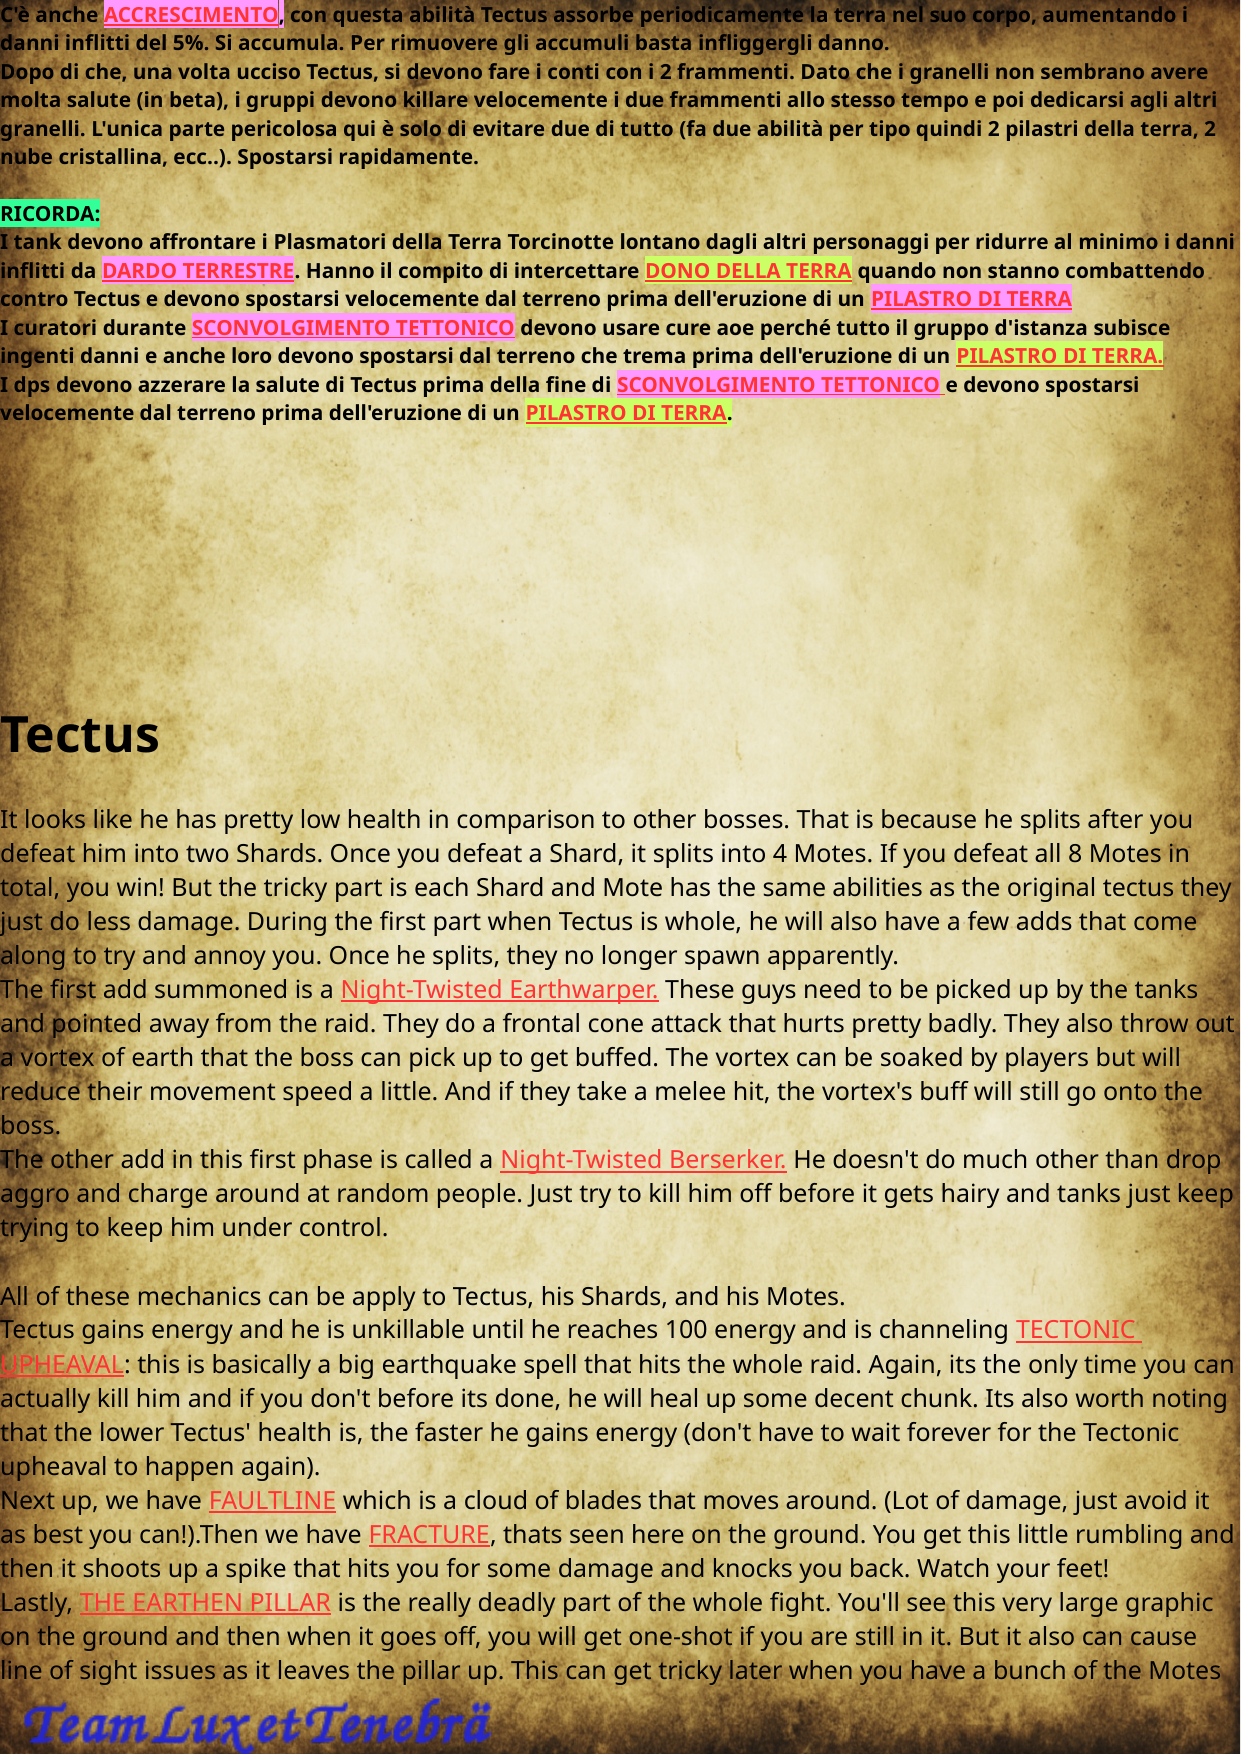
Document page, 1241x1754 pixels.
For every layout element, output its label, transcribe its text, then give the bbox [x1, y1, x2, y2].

text The other add in this first phase is called a Night-Twisted Berserker. He doesn't do much other than drop aggro and charge around at random people. Just try to kill him off before it gets hairy and tanks just keep trying to keep him under control. [0, 1142, 1240, 1244]
text C'è anche ACCRESCIMENTO, con questa abilità Tectus assorbe periodicamente la terra nel suo corpo, aumentando i danni inflitti del 5%. Si accumula. Per rimuovere gli accumuli basta infliggergli danno. [0, 0, 1240, 57]
text I curatori durante SCONVOLGIMENTO TETTONICO devono usare cure aoe perché tutto il gruppo d'istanza subisce ingenti danni e anche loro devono spostarsi dal terreno che trema prima dell'eruzione di un PILASTRO DI TERRA. [0, 313, 1240, 370]
text RICORDA: [0, 199, 1240, 227]
text Dopo di che, una volta ucciso Tectus, si devono fare i conti con i 2 frammenti. Dato che i granelli non sembrano avere molta salute (in beta), i gruppi devono killare velocemente i due frammenti allo stesso tempo e poi dedicarsi agli altri granelli. L'unica parte pericolosa qui è solo di evitare due di tutto (fa due abilità per tipo quindi 2 pilastri della terra, 2 nube cristallina, ecc..). Spostarsi rapidamente. [0, 57, 1240, 171]
text I dps devono azzerare la salute di Tectus prima della fine di SCONVOLGIMENTO TETTONICO e devono spostarsi velocemente dal terreno prima dell'eruzione di un PILASTRO DI TERRA. [0, 370, 1240, 427]
text Lastly, THE EARTHEN PILLAR is the really deadly part of the whole fight. You'll see this very large graphic on the ground and then when it goes off, you will get one-shot if you are still in it. But it also can cause line of sight issues as it leaves the pillar up. This can get tricky later when you have a bunch of the Motes [0, 1585, 1240, 1687]
text The first add summoned is a Night-Twisted Earthwarper. These guys need to be picked up by the tanks and pointed away from the raid. They do a frontal cone attack that hurts pretty badly. They also throw out a vortex of earth that the boss can pick up to get buffed. The vortex can be soaked by players but will reduce their movement speed a little. And if they take a melee hit, the vortex's buff will still go onto the boss. [0, 972, 1240, 1142]
text Next up, we have FAULTLINE which is a cloud of blades that moves around. (Lot of damage, just avoid it as best you can!).Then we have FRACTURE, thats seen here on the ground. You get this little rumbling and then it shoots up a spike that hits you for some damage and knocks you back. Watch your feet! [0, 1482, 1240, 1585]
text It looks like he has pretty low health in comparison to other bosses. That is because he splits after you defeat him into two Shards. Once you defeat a Shard, it splits into 4 Motes. If you defeat all 8 Motes in total, you win! But the tricky part is each Shard and Mote has the same abilities as the original tectus they just do less damage. During the first part when Tectus is whole, he will also have a few adds that come along to try and annoy you. Once he splits, they no longer spawn apparently. [0, 801, 1240, 972]
text I tank devono affrontare i Plasmatori della Terra Torcinotte lontano dagli altri personaggi per ridurre al minimo i danni inflitti da DARDO TERRESTRE. Hanno il compito di intercettare DONO DELLA TERRA quando non stanno combattendo contro Tectus e devono spostarsi velocemente dal terreno prima dell'eruzione di un PILASTRO DI TERRA [0, 227, 1240, 313]
text All of these mechanics can be apply to Tectus, his Shards, and his Motes. [0, 1278, 1240, 1312]
picture [0, 0, 1241, 1754]
text Tectus gains energy and he is unkillable until he reaches 100 energy and is channeling TECTONIC UPHEAVAL: this is basically a big earthquake spell that hits the whole raid. Again, its the only time you can actually kill him and if you don't before its done, he will heal up some decent chunk. Its also worth noting that the lower Tectus' health is, the faster he gains energy (don't have to wait forever for the Tectonic upheaval to happen again). [0, 1312, 1240, 1482]
text Tectus [0, 699, 1240, 767]
